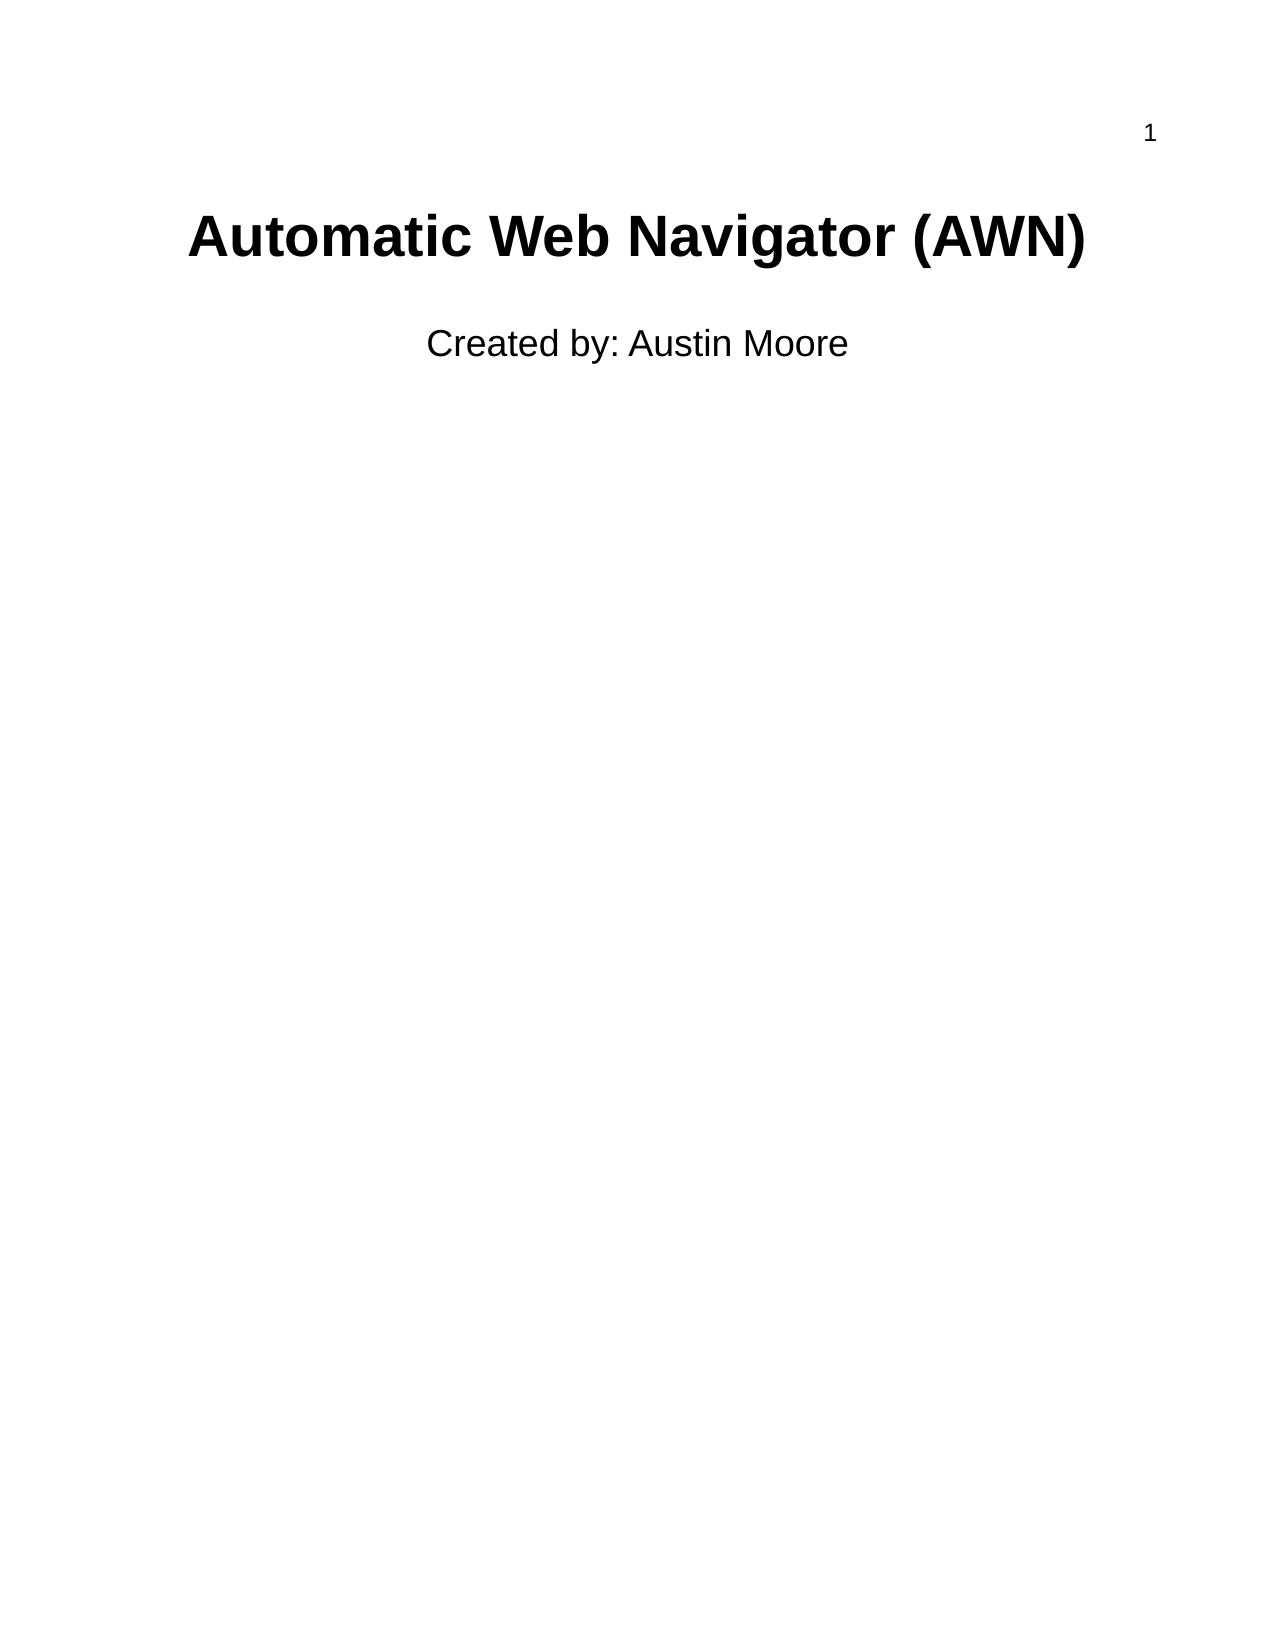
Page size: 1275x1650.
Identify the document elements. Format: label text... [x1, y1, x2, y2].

title Automatic Web Navigator (AWN) [118, 201, 1157, 268]
subtitle Created by: Austin Moore [118, 321, 1157, 364]
